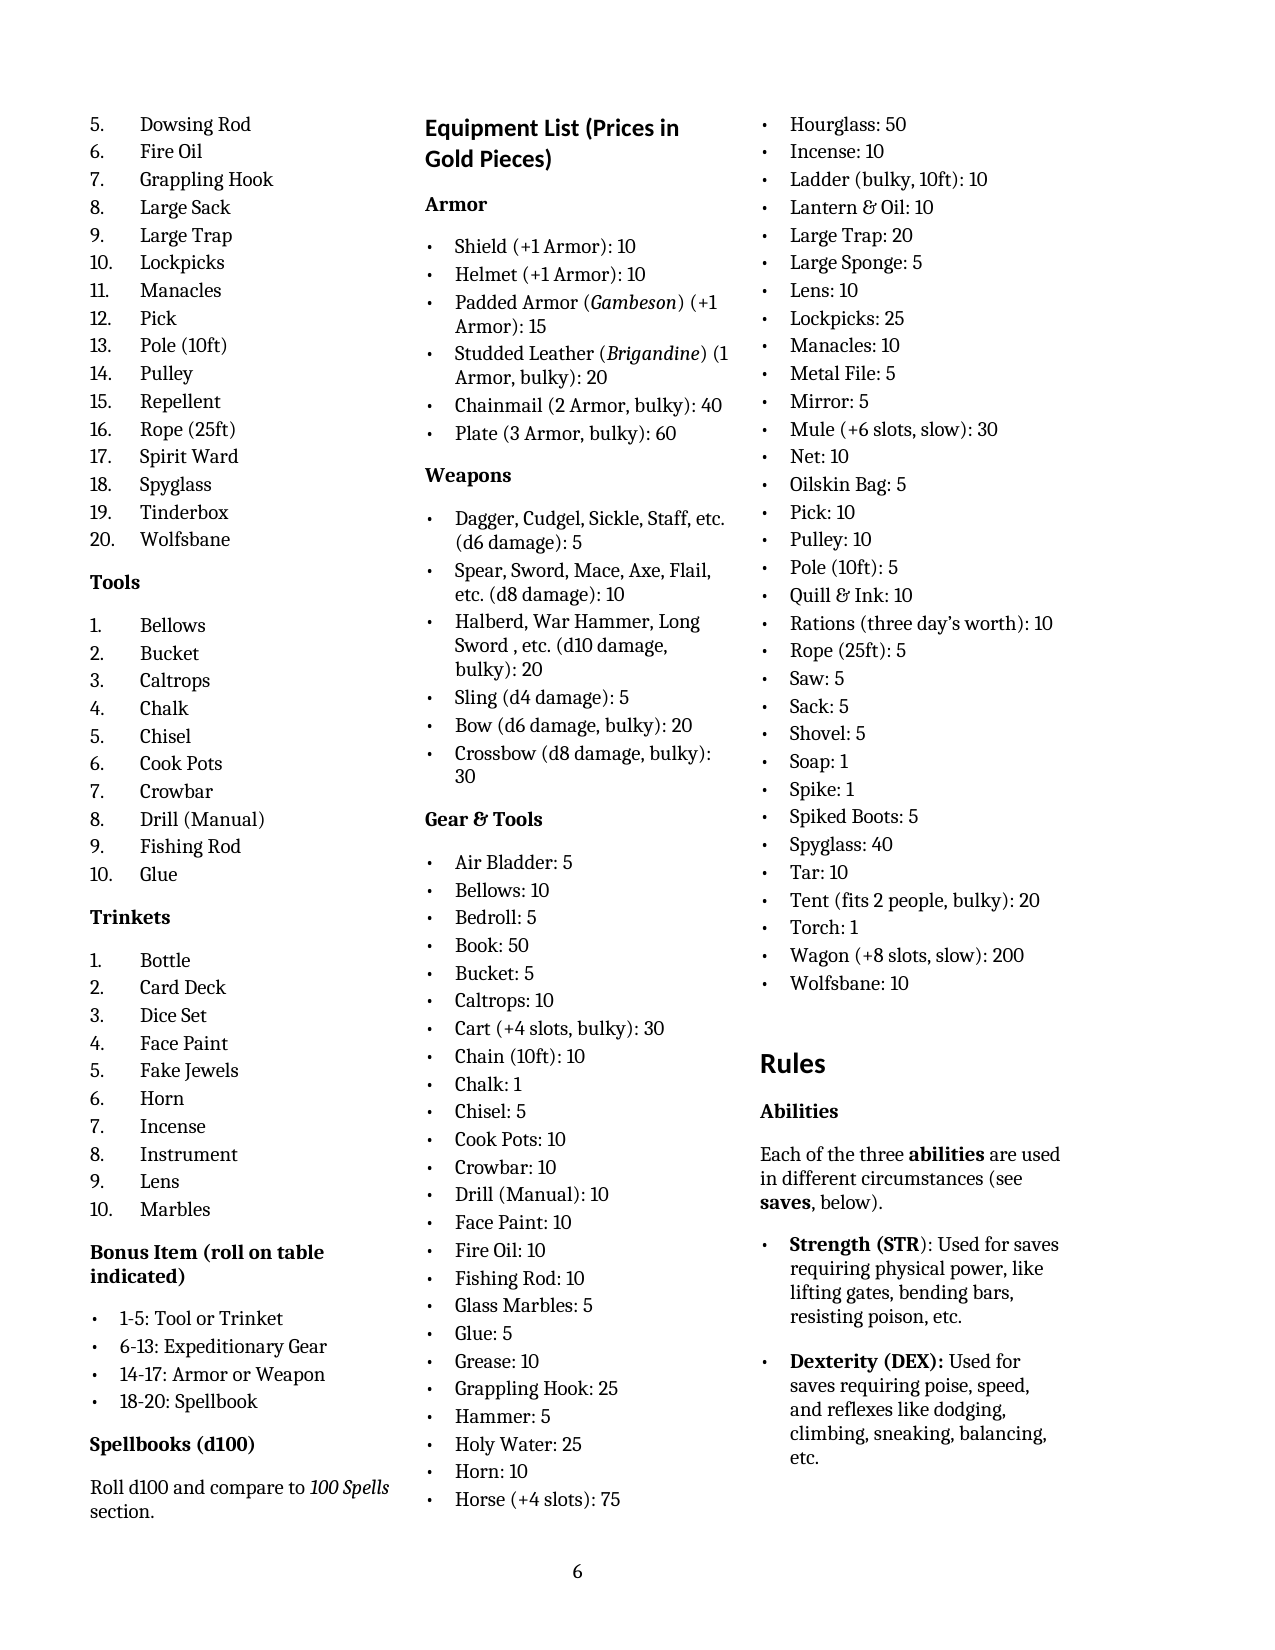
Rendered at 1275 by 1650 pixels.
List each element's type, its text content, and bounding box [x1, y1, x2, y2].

list Fishing Rod [90, 835, 395, 859]
list Chainmail (2 Armor, bulky): 40 [425, 394, 730, 418]
list Strength (STR): Used for saves requiring physical power, like lifting gates, bending bars, resisting poison, etc. [760, 1233, 1065, 1329]
list Large Sack [90, 196, 395, 219]
list Quill & Ink: 10 [760, 583, 1065, 607]
list 1-5: Tool or Trinket [90, 1307, 395, 1331]
list Metal File: 5 [760, 362, 1065, 386]
list Marbles [90, 1198, 395, 1222]
list Rope (25ft): 5 [760, 639, 1065, 663]
list Dice Set [90, 1004, 395, 1028]
list Pulley [90, 362, 395, 386]
list Crowbar [90, 780, 395, 804]
list 14-17: Armor or Weapon [90, 1362, 395, 1386]
list 6-13: Expeditionary Gear [90, 1335, 395, 1359]
list Spiked Boots: 5 [760, 805, 1065, 829]
list Cook Pots: 10 [425, 1128, 730, 1152]
list Hammer: 5 [425, 1405, 730, 1429]
text Bonus Item (roll on table indicated) [90, 1240, 395, 1288]
list Ladder (bulky, 10ft): 10 [760, 168, 1065, 192]
list Wolfsbane: 10 [760, 971, 1065, 995]
text Weapons [425, 464, 730, 488]
list Lens [90, 1170, 395, 1194]
list Bow (d6 damage, bulky): 20 [425, 713, 730, 737]
list Rope (25ft) [90, 417, 395, 441]
list Lockpicks [90, 251, 395, 275]
text Spellbooks (d100) [90, 1433, 395, 1457]
list Dexterity (DEX): Used for saves requiring poise, speed, and reflexes like dodging, climbing, sneaking, balancing, etc. [760, 1350, 1065, 1469]
list Pick [90, 306, 395, 330]
list Halberd, War Hammer, Long Sword , etc. (d10 damage, bulky): 20 [425, 610, 730, 682]
list Instrument [90, 1142, 395, 1166]
list Incense [90, 1114, 395, 1138]
list Fire Oil [90, 140, 395, 164]
list Torch: 1 [760, 916, 1065, 940]
list Mirror: 5 [760, 389, 1065, 413]
list Saw: 5 [760, 667, 1065, 691]
list Chisel: 5 [425, 1100, 730, 1124]
text Tools [90, 571, 395, 595]
text Roll d100 and compare to 100 Spells section. [90, 1476, 395, 1523]
list Bucket: 5 [425, 961, 730, 985]
text Trinkets [90, 906, 395, 929]
list Spike: 1 [760, 777, 1065, 801]
list Large Sponge: 5 [760, 251, 1065, 275]
list Oilskin Bag: 5 [760, 473, 1065, 497]
list Plate (3 Armor, bulky): 60 [425, 421, 730, 445]
list Horn [90, 1087, 395, 1111]
list Crossbow (d8 damage, bulky): 30 [425, 741, 730, 789]
list Horn: 10 [425, 1460, 730, 1484]
list Cook Pots [90, 752, 395, 776]
list Grappling Hook [90, 168, 395, 192]
list Spirit Ward [90, 445, 395, 469]
list Fake Jewels [90, 1059, 395, 1083]
list Bucket [90, 641, 395, 665]
text Each of the three abilities are used in different circumstances (see saves, below). [760, 1142, 1065, 1214]
list 18-20: Spellbook [90, 1390, 395, 1414]
list Wolfsbane [90, 528, 395, 552]
list Face Paint [90, 1031, 395, 1055]
list Horse (+4 slots): 75 [425, 1488, 730, 1512]
list Pole (10ft): 5 [760, 556, 1065, 580]
list Cart (+4 slots, bulky): 30 [425, 1017, 730, 1041]
list Incense: 10 [760, 140, 1065, 164]
list Rations (three day’s worth): 10 [760, 611, 1065, 635]
list Glue: 5 [425, 1322, 730, 1346]
list Sling (d4 damage): 5 [425, 686, 730, 710]
list Bellows [90, 613, 395, 637]
list Grease: 10 [425, 1349, 730, 1373]
list Lantern & Oil: 10 [760, 196, 1065, 219]
list Bedroll: 5 [425, 906, 730, 930]
list Manacles [90, 279, 395, 303]
list Fire Oil: 10 [425, 1238, 730, 1262]
list Spyglass: 40 [760, 833, 1065, 857]
list Holy Water: 25 [425, 1432, 730, 1456]
list Grappling Hook: 25 [425, 1377, 730, 1401]
list Fishing Rod: 10 [425, 1266, 730, 1290]
list Caltrops [90, 669, 395, 693]
list Hourglass: 50 [760, 112, 1065, 136]
list Soap: 1 [760, 750, 1065, 774]
list Face Paint: 10 [425, 1211, 730, 1235]
list Spear, Sword, Mace, Axe, Flail, etc. (d8 damage): 10 [425, 558, 730, 606]
list Bellows: 10 [425, 878, 730, 902]
list Drill (Manual): 10 [425, 1183, 730, 1207]
list Chalk: 1 [425, 1072, 730, 1096]
list Lens: 10 [760, 279, 1065, 303]
list Tar: 10 [760, 861, 1065, 884]
list Drill (Manual) [90, 807, 395, 831]
list Spyglass [90, 473, 395, 497]
list Lockpicks: 25 [760, 306, 1065, 330]
text Abilities [760, 1100, 1065, 1124]
subtitle Rules [760, 1045, 1065, 1081]
list Pole (10ft) [90, 334, 395, 358]
list Repellent [90, 389, 395, 413]
list Chisel [90, 724, 395, 748]
list Pulley: 10 [760, 528, 1065, 552]
list Shovel: 5 [760, 722, 1065, 746]
list Pick: 10 [760, 500, 1065, 524]
list Sack: 5 [760, 694, 1065, 718]
list Bottle [90, 948, 395, 972]
list Card Deck [90, 976, 395, 1000]
list Shield (+1 Armor): 10 [425, 235, 730, 259]
list Net: 10 [760, 445, 1065, 469]
list Helmet (+1 Armor): 10 [425, 263, 730, 287]
subtitle Equipment List (Prices in Gold Pieces) [425, 112, 730, 173]
list Tinderbox [90, 500, 395, 524]
list Studded Leather (Brigandine) (1 Armor, bulky): 20 [425, 342, 730, 390]
list Chain (10ft): 10 [425, 1044, 730, 1068]
list Large Trap [90, 223, 395, 247]
list Dagger, Cudgel, Sickle, Staff, etc. (d6 damage): 5 [425, 507, 730, 555]
list Crowbar: 10 [425, 1155, 730, 1179]
list Caltrops: 10 [425, 989, 730, 1013]
text Armor [425, 192, 730, 216]
list Book: 50 [425, 934, 730, 958]
list Manacles: 10 [760, 334, 1065, 358]
list Padded Armor (Gambeson) (+1 Armor): 15 [425, 290, 730, 338]
list Mule (+6 slots, slow): 30 [760, 417, 1065, 441]
list Wagon (+8 slots, slow): 200 [760, 944, 1065, 968]
list Large Trap: 20 [760, 223, 1065, 247]
list Glass Marbles: 5 [425, 1294, 730, 1318]
list Glue [90, 863, 395, 887]
list Chalk [90, 697, 395, 721]
list Tent (fits 2 people, bulky): 20 [760, 888, 1065, 912]
list Dowsing Rod [90, 112, 395, 136]
text Gear & Tools [425, 808, 730, 832]
list Air Bladder: 5 [425, 851, 730, 874]
